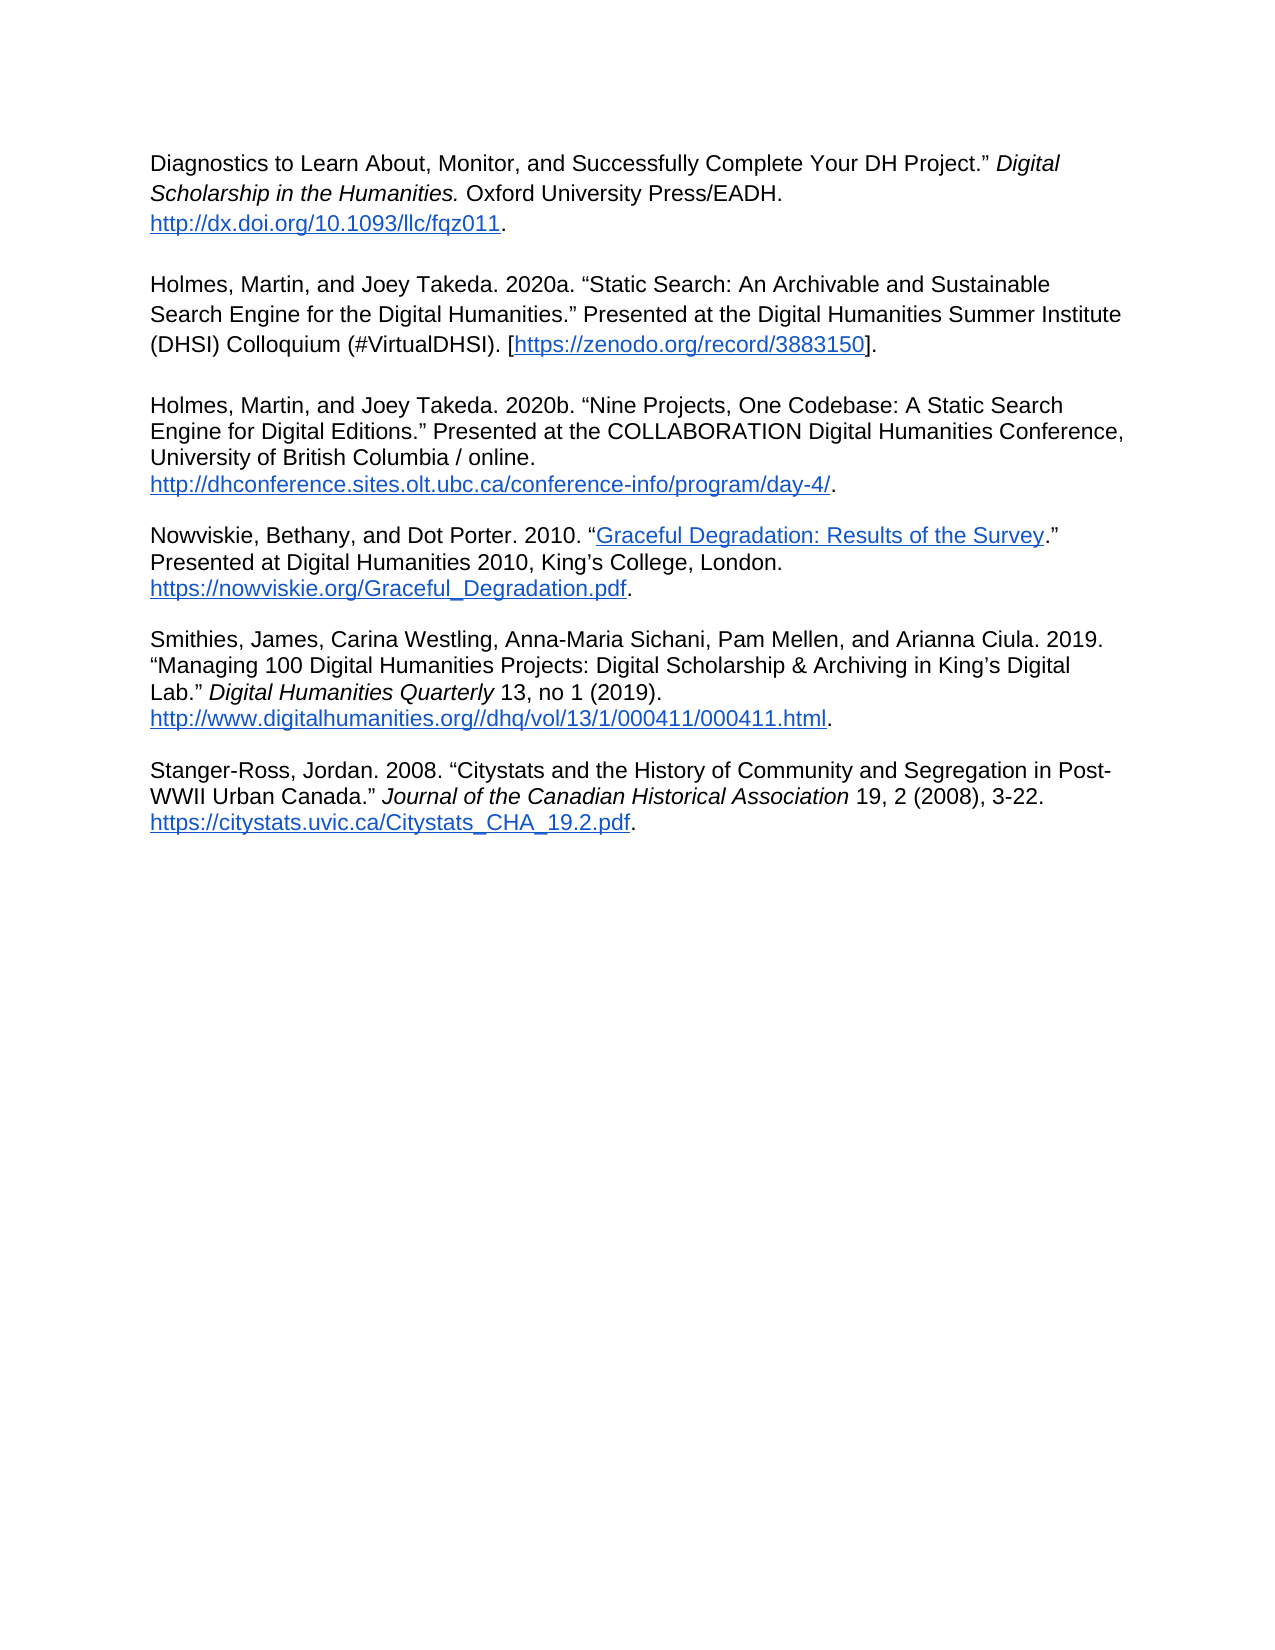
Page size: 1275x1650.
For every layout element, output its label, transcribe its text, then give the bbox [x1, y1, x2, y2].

text Smithies, James, Carina Westling, Anna-Maria Sichani, Pam Mellen, and Arianna Ciula. 2019. “Managing 100 Digital Humanities Projects: Digital Scholarship & Archiving in King’s Digital Lab.” Digital Humanities Quarterly 13, no 1 (2019). http://www.digitalhumanities.org//dhq/vol/13/1/000411/000411.html. [150, 626, 1125, 732]
text Holmes, Martin, and Joey Takeda. 2020b. “Nine Projects, One Codebase: A Static Search Engine for Digital Editions.” Presented at the COLLABORATION Digital Humanities Conference, University of British Columbia / online. http://dhconference.sites.olt.ubc.ca/conference-info/program/day-4/. [150, 392, 1125, 497]
text Nowviskie, Bethany, and Dot Porter. 2010. “Graceful Degradation: Results of the Survey.” Presented at Digital Humanities 2010, King’s College, London. https://nowviskie.org/Graceful_Degradation.pdf. [150, 522, 1125, 601]
text Holmes, Martin, and Joey Takeda. 2020a. “Static Search: An Archivable and Sustainable Search Engine for the Digital Humanities.” Presented at the Digital Humanities Summer Institute (DHSI) Colloquium (#VirtualDHSI). [https://zenodo.org/record/3883150]. [150, 271, 1125, 358]
text Diagnostics to Learn About, Monitor, and Successfully Complete Your DH Project.” Digital Scholarship in the Humanities. Oxford University Press/EADH. http://dx.doi.org/10.1093/llc/fqz011. [150, 150, 1125, 237]
text Stanger-Ross, Jordan. 2008. “Citystats and the History of Community and Segregation in Post-WWII Urban Canada.” Journal of the Canadian Historical Association 19, 2 (2008), 3-22. https://citystats.uvic.ca/Citystats_CHA_19.2.pdf. [150, 757, 1125, 836]
